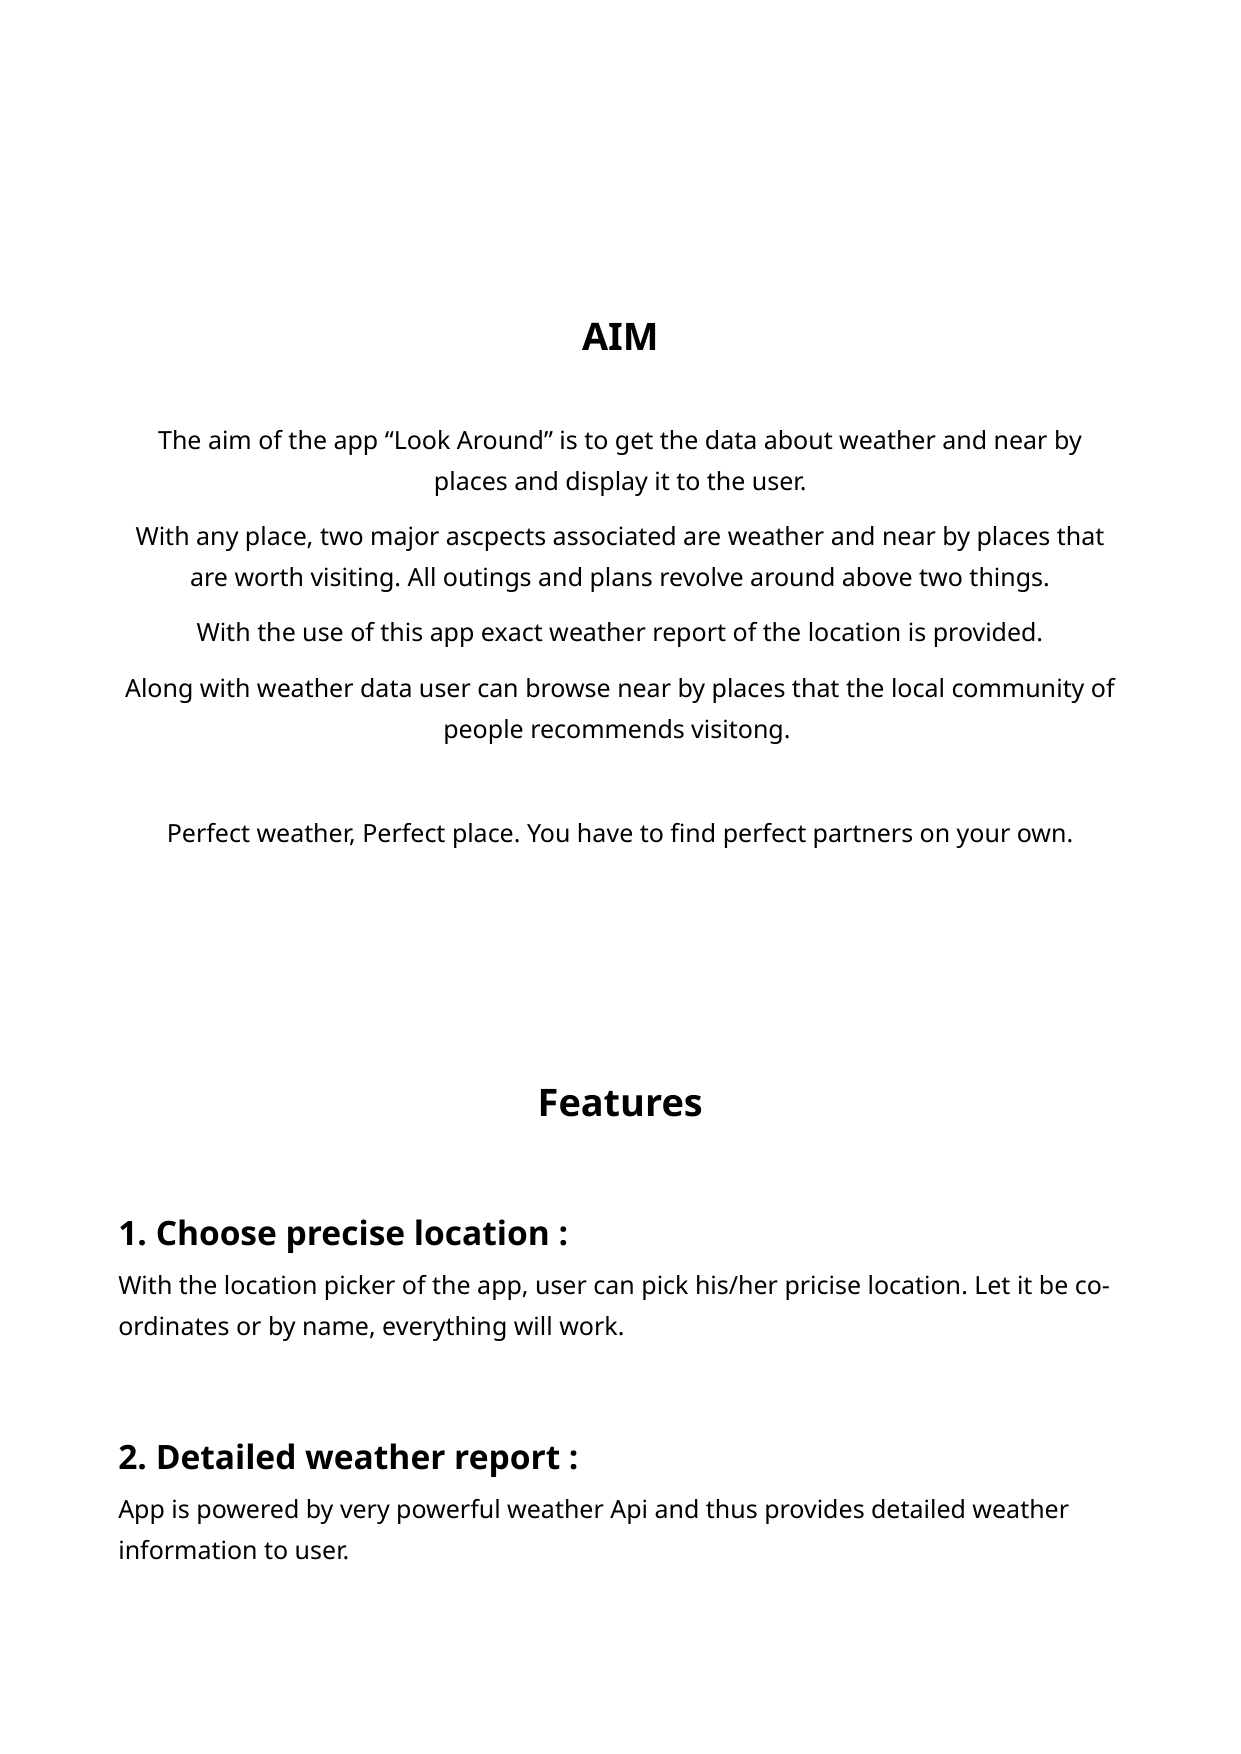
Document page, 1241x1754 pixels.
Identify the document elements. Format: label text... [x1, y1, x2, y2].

subtitle 1. Choose precise location : [118, 1209, 1122, 1255]
text With the use of this app exact weather report of the location is provided. [118, 615, 1122, 649]
text App is powered by very powerful weather Api and thus provides detailed weather information to user. [118, 1492, 1122, 1567]
text Along with weather data user can browse near by places that the local community of people recommends visitong. [118, 671, 1122, 745]
text With the location picker of the app, user can pick his/her pricise location. Let it be co-ordinates or by name, everything will work. [118, 1268, 1122, 1343]
text Perfect weather, Perfect place. You have to find perfect partners on your own. [118, 816, 1122, 850]
subtitle AIM [118, 309, 1122, 361]
subtitle 2. Detailed weather report : [118, 1434, 1122, 1480]
text The aim of the app “Look Around” is to get the data about weather and near by places and display it to the user. [118, 423, 1122, 497]
text With any place, two major ascpects associated are weather and near by places that are worth visiting. All outings and plans revolve around above two things. [118, 519, 1122, 594]
subtitle Features [118, 1076, 1122, 1127]
